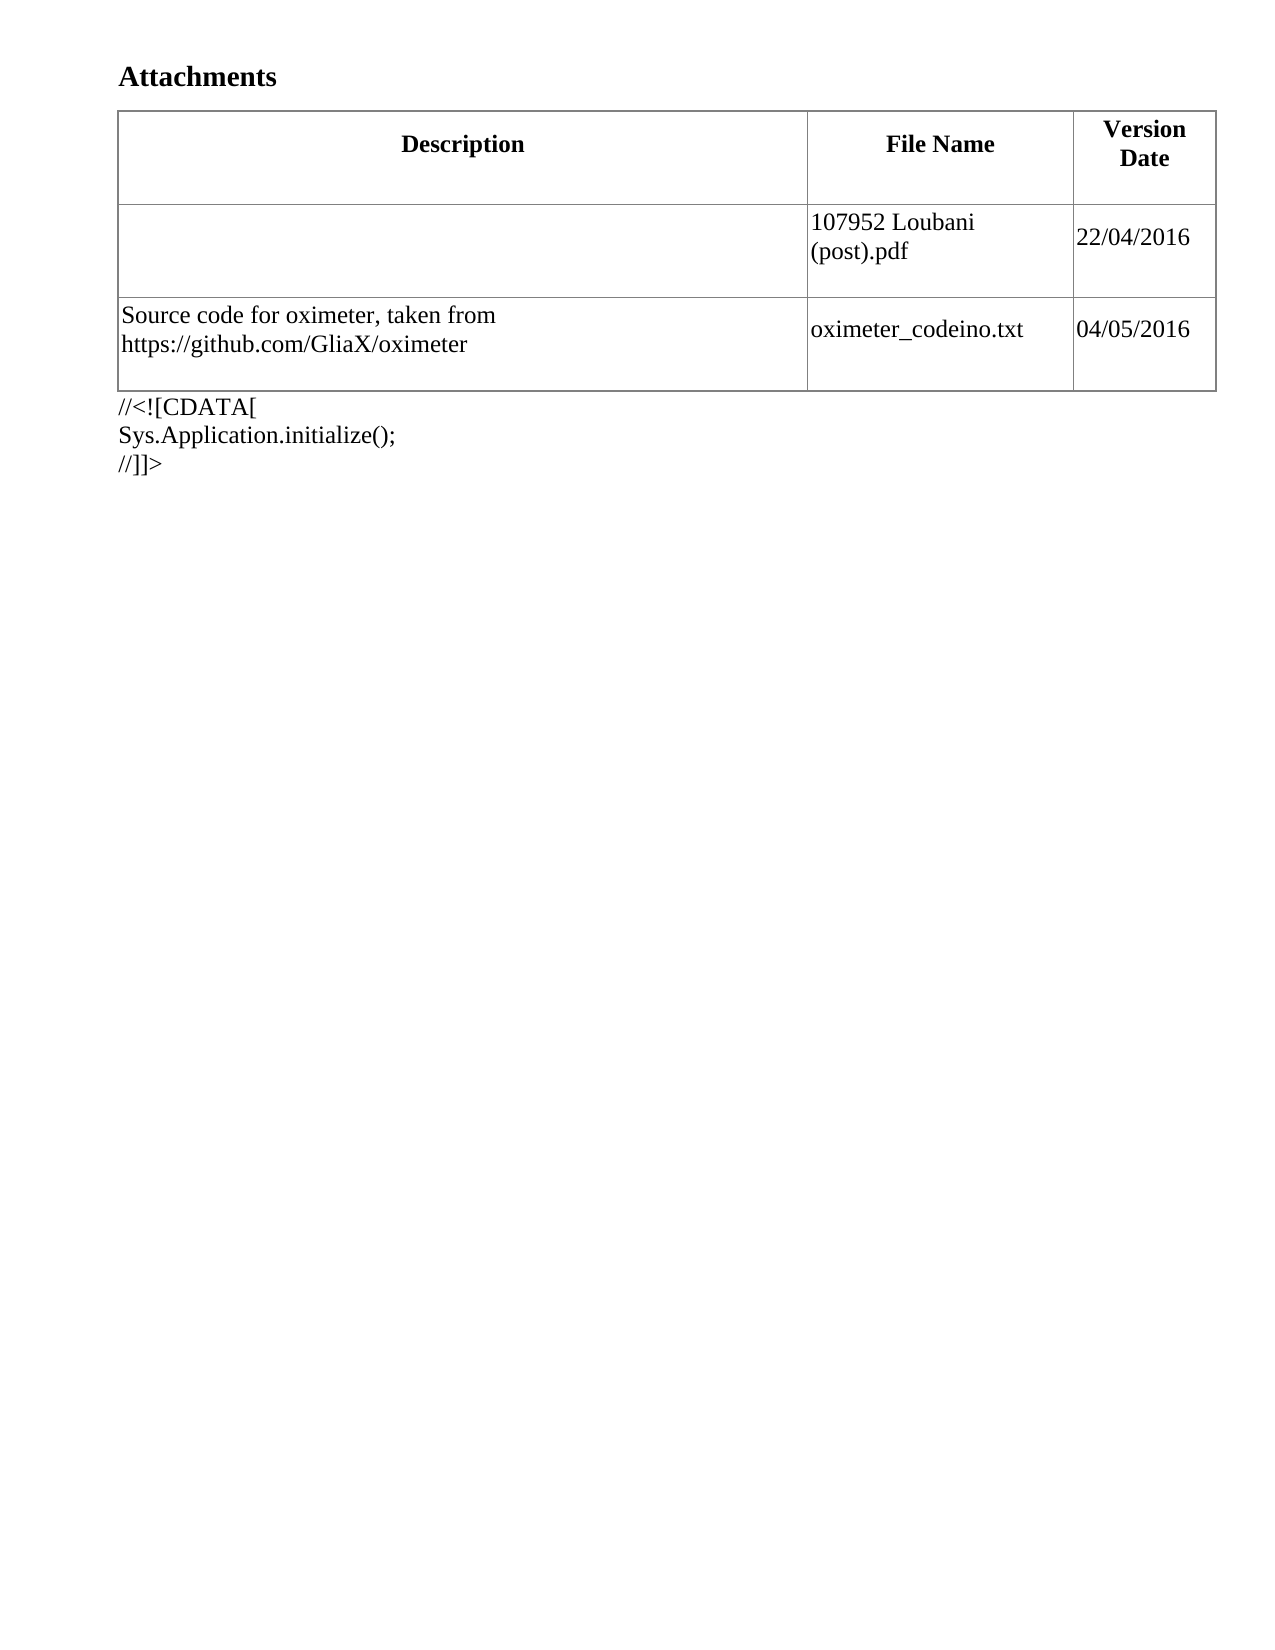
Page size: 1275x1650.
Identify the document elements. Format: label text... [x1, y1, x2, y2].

table_cell Source code for oximeter, taken from https://github.com/GliaX/oximeter [119, 298, 807, 390]
table_cell [119, 205, 807, 297]
table_cell 107952 Loubani (post).pdf [808, 205, 1073, 297]
text //<![CDATA[ Sys.Application.initialize(); //]]> [118, 392, 1216, 478]
table_cell oximeter_codeino.txt [808, 298, 1073, 390]
table_cell 22/04/2016 [1074, 205, 1215, 297]
table_header Version Date [1074, 112, 1215, 204]
table_cell 04/05/2016 [1074, 298, 1215, 390]
subtitle Attachments [118, 59, 1216, 93]
table_header Description [119, 112, 807, 204]
table_header File Name [808, 112, 1073, 204]
